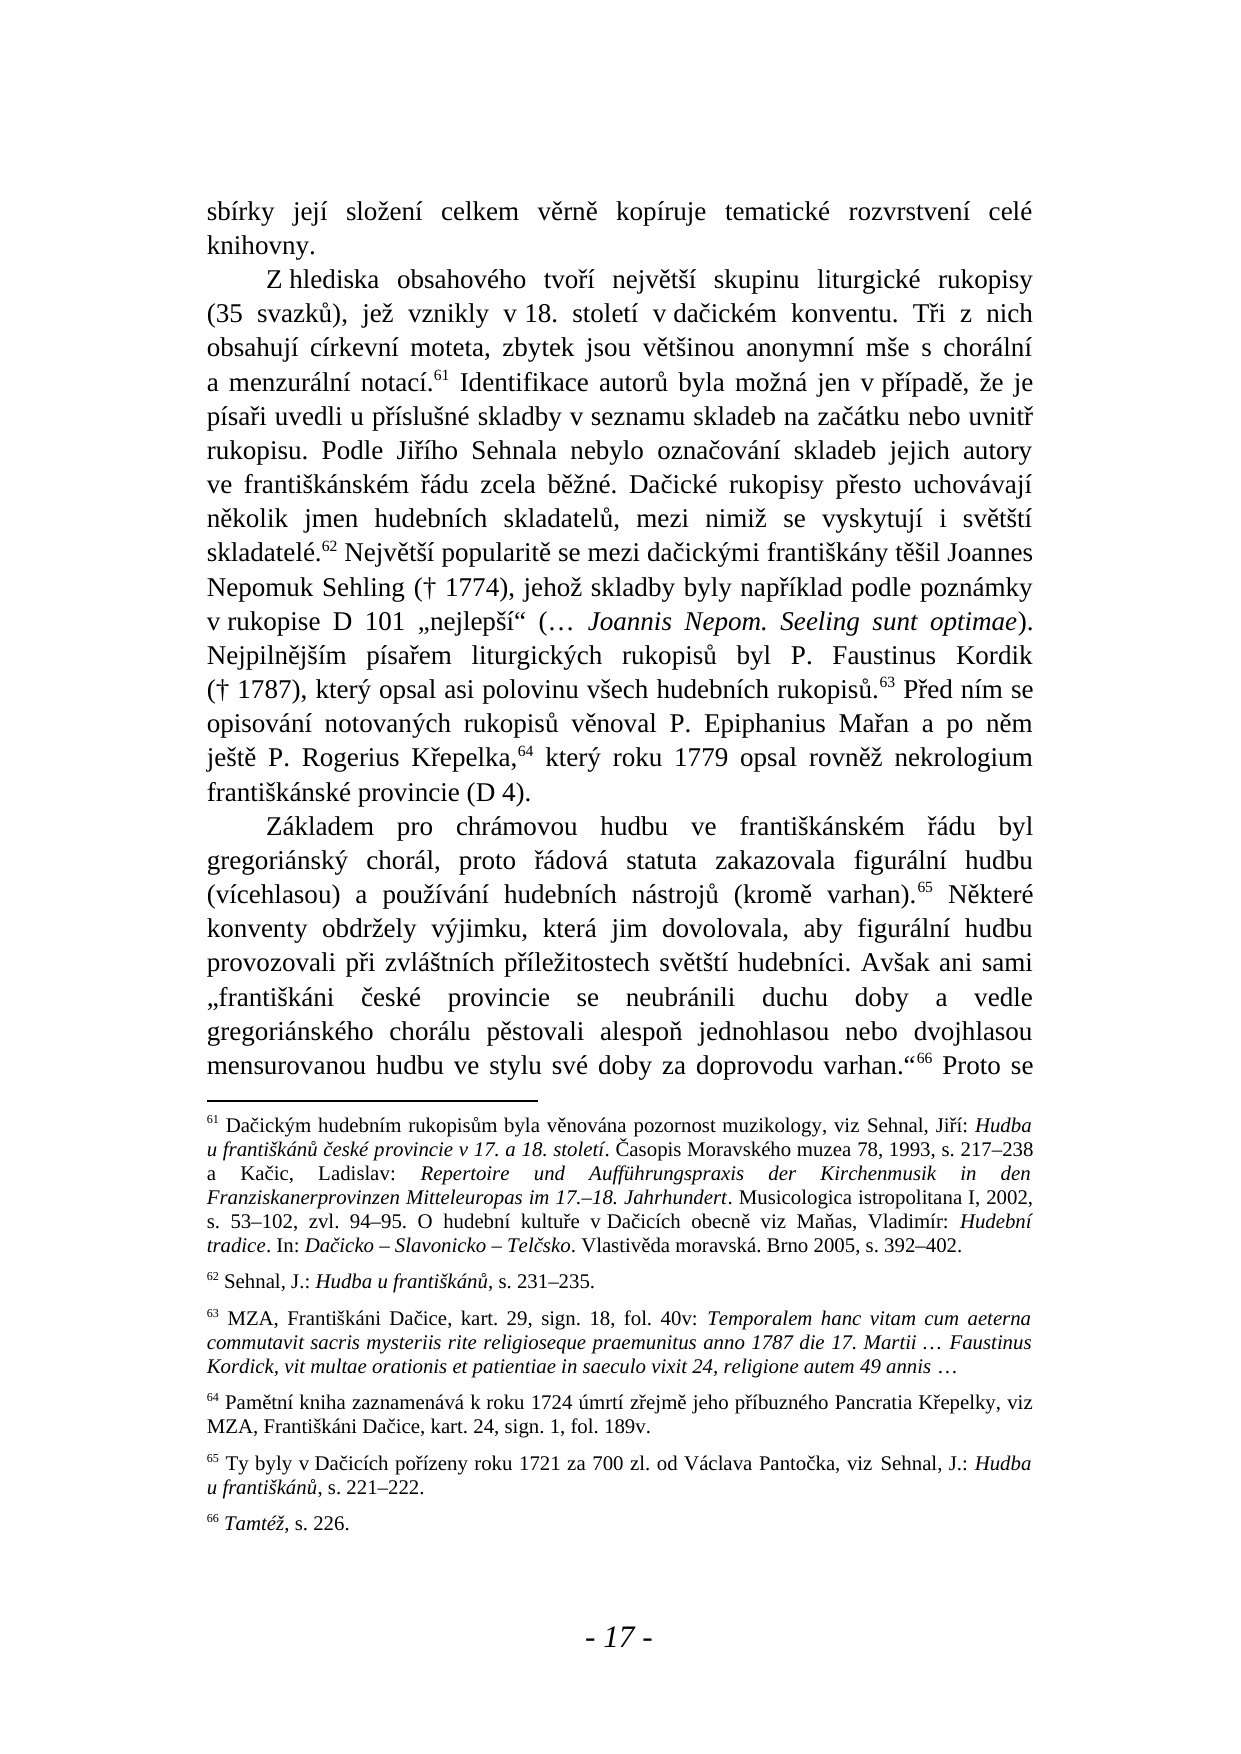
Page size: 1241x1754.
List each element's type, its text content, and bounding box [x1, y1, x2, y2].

text Pamětní kniha zaznamenává k roku 1724 úmrtí zřejmě jeho příbuzného Pancratia Křepelky, viz MZA, Františkáni Dačice, kart. 24, sign. 1, fol. 189v. [207, 1390, 1033, 1438]
text Tamtéž, s. 226. [207, 1511, 1033, 1535]
text MZA, Františkáni Dačice, kart. 29, sign. 18, fol. 40v: Temporalem hanc vitam cum aeterna commutavit sacris mysteriis rite religioseque praemunitus anno 1787 die 17. Martii … Faustinus Kordick, vit multae orationis et patientiae in saeculo vixit 24, religione autem 49 annis … [207, 1306, 1033, 1378]
text Sehnal, J.: Hudba u františkánů, s. 231–235. [207, 1269, 1033, 1293]
text Ty byly v Dačicích pořízeny roku 1721 za 700 zl. od Václava Pantočka, viz Sehnal, J.: Hudba u františkánů, s. 221–222. [207, 1451, 1033, 1499]
text Základem pro chrámovou hudbu ve františkánském řádu byl gregoriánský chorál, proto řádová statuta zakazovala figurální hudbu (vícehlasou) a používání hudebních nástrojů (kromě varhan). Některé konventy obdržely výjimku, která jim dovolovala, aby figurální hudbu provozovali při zvláštních příležitostech světští hudebníci. Avšak ani sami „františkáni české provincie se neubránili duchu doby a vedle gregoriánského chorálu pěstovali alespoň jednohlasou nebo dvojhlasou mensurovanou hudbu ve stylu své doby za doprovodu varhan.“ Proto se v liturgických rukopisech objevují missae unius vocis nebo missae duabus vocibus. Na základě zjištění Ladislava Kačice nelze vyloučit, že i v Dačicích se čas od času [207, 810, 1033, 1080]
text sbírky její složení celkem věrně kopíruje tematické rozvrstvení celé knihovny. [207, 195, 1033, 260]
text Z hlediska obsahového tvoří největší skupinu liturgické rukopisy (35 svazků), jež vznikly v 18. století v dačickém konventu. Tři z nich obsahují církevní moteta, zbytek jsou většinou anonymní mše s chorální a menzurální notací. Identifikace autorů byla možná jen v případě, že je písaři uvedli u příslušné skladby v seznamu skladeb na začátku nebo uvnitř rukopisu. Podle Jiřího Sehnala nebylo označování skladeb jejich autory ve františkánském řádu zcela běžné. Dačické rukopisy přesto uchovávají několik jmen hudebních skladatelů, mezi nimiž se vyskytují i světští skladatelé. Největší popularitě se mezi dačickými františkány těšil Joannes Nepomuk Sehling († 1774), jehož skladby byly například podle poznámky v rukopise D 101 „nejlepší“ (… Joannis Nepom. Seeling sunt optimae). Nejpilnějším písařem liturgických rukopisů byl P. Faustinus Kordik († 1787), který opsal asi polovinu všech hudebních rukopisů. Před ním se opisování notovaných rukopisů věnoval P. Epiphanius Mařan a po něm ještě P. Rogerius Křepelka, který roku 1779 opsal rovněž nekrologium františkánské provincie (D 4). [207, 263, 1033, 807]
text Dačickým hudebním rukopisům byla věnována pozornost muzikology, viz Sehnal, Jiří: Hudba u františkánů české provincie v 17. a 18. století. Časopis Moravského muzea 78, 1993, s. 217–238 a Kačic, Ladislav: Repertoire und Aufführungspraxis der Kirchenmusik in den Franziskanerprovinzen Mitteleuropas im 17.–18. Jahrhundert. Musicologica istropolitana I, 2002, s. 53–102, zvl. 94–95. O hudební kultuře v Dačicích obecně viz Maňas, Vladimír: Hudební tradice. In: Dačicko – Slavonicko – Telčsko. Vlastivěda moravská. Brno 2005, s. 392–402. [207, 1112, 1033, 1257]
